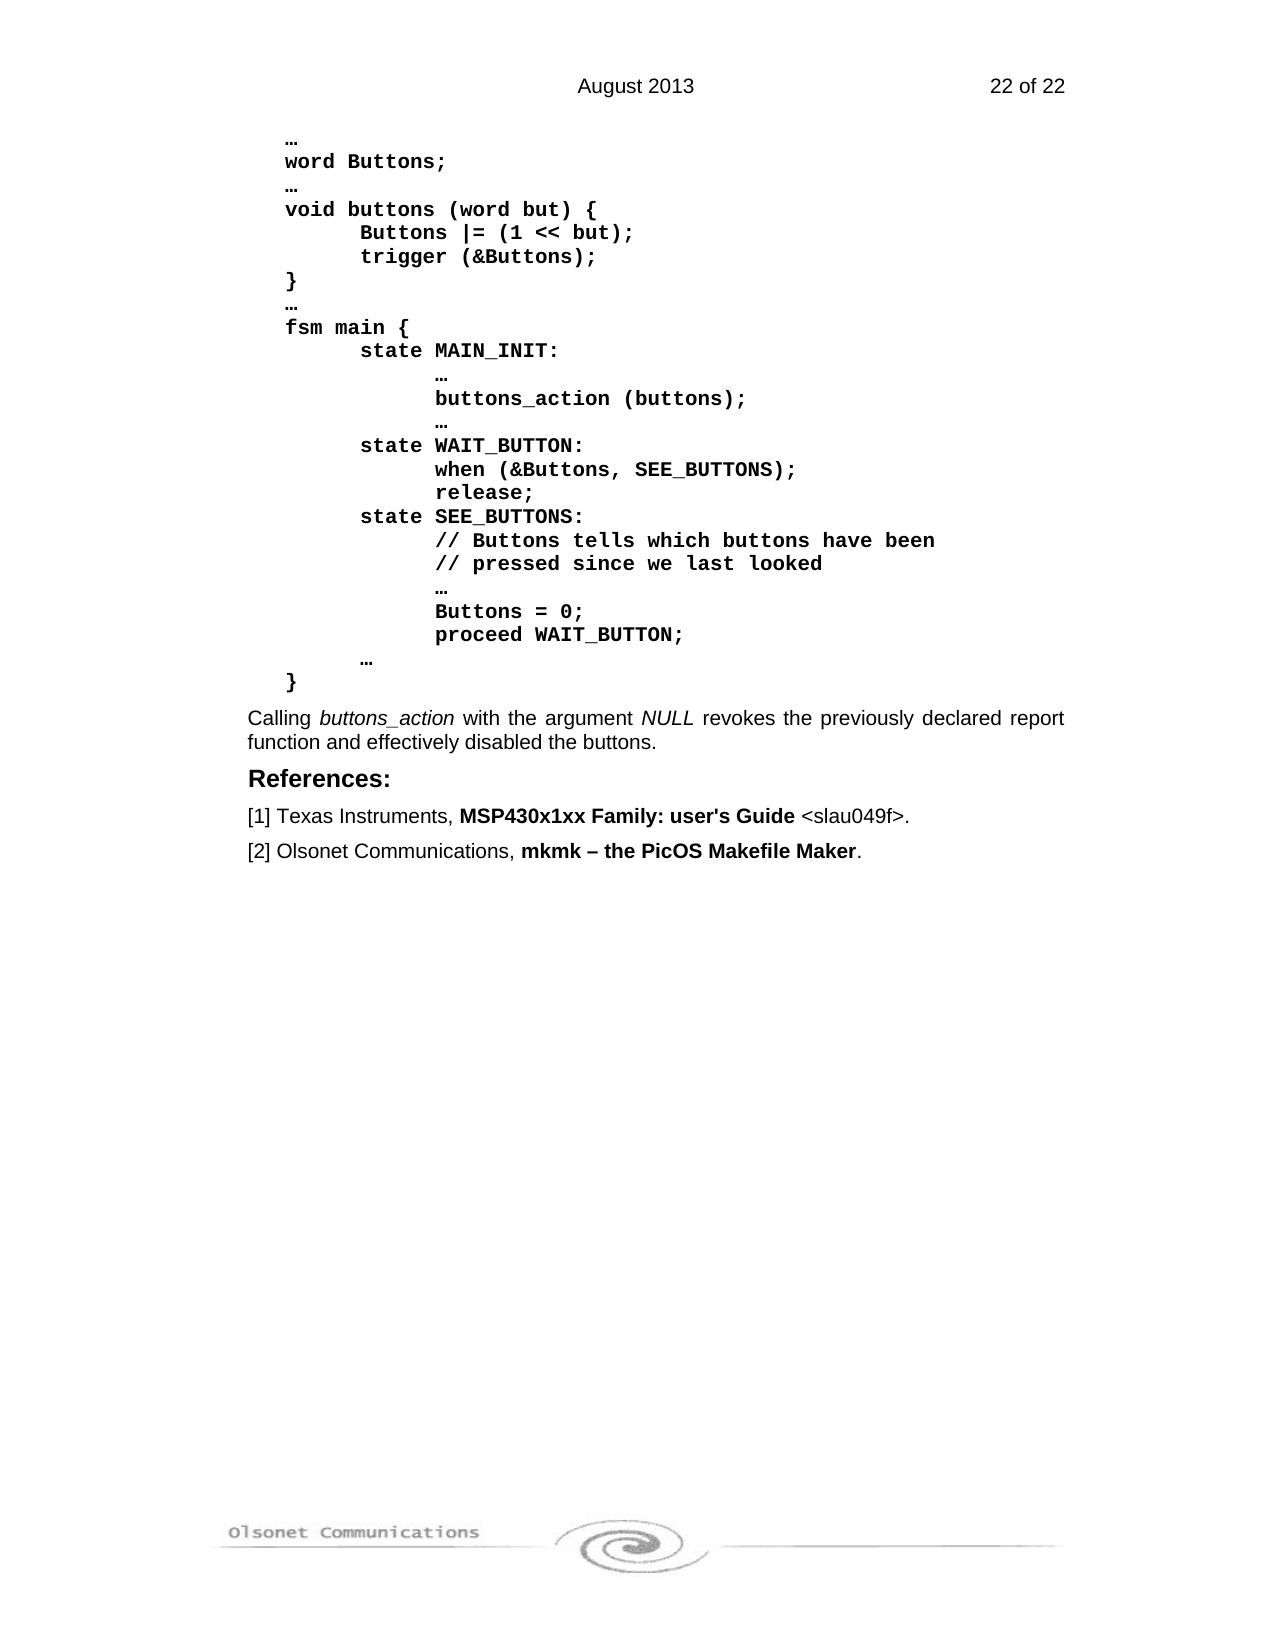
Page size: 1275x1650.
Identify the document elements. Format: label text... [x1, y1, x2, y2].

text void buttons (word but) { [285, 199, 1065, 222]
text when (&Buttons, SEE_BUTTONS); [285, 459, 1065, 482]
text … [285, 128, 1065, 151]
text … [285, 648, 1065, 672]
text state WAIT_BUTTON: [285, 435, 1065, 459]
text // Buttons tells which buttons have been [285, 530, 1065, 553]
text buttons_action (buttons); [285, 388, 1065, 411]
text Buttons = 0; [285, 601, 1065, 624]
text … [285, 364, 1065, 388]
text } [285, 672, 1065, 695]
text [2] Olsonet Communications, mkmk – the PicOS Makefile Maker. [247, 840, 1065, 863]
text state SEE_BUTTONS: [285, 506, 1065, 530]
subtitle References: [248, 765, 1065, 793]
text word Buttons; [285, 151, 1065, 175]
picture [210, 1504, 1065, 1596]
text fsm main { [285, 317, 1065, 341]
text … [285, 577, 1065, 601]
text state MAIN_INIT: [285, 341, 1065, 364]
text … [285, 293, 1065, 317]
text [1] Texas Instruments, MSP430x1xx Family: user's Guide <slau049f>. [247, 805, 1065, 828]
text proceed WAIT_BUTTON; [285, 624, 1065, 648]
text Calling buttons_action with the argument NULL revokes the previously declared report function and effectively disabled the buttons. [247, 707, 1065, 753]
text release; [285, 482, 1065, 506]
text // pressed since we last looked [285, 553, 1065, 577]
text … [285, 411, 1065, 435]
text Buttons |= (1 << but); [285, 222, 1065, 246]
text … [285, 175, 1065, 199]
text } [285, 269, 1065, 293]
text trigger (&Buttons); [285, 246, 1065, 269]
